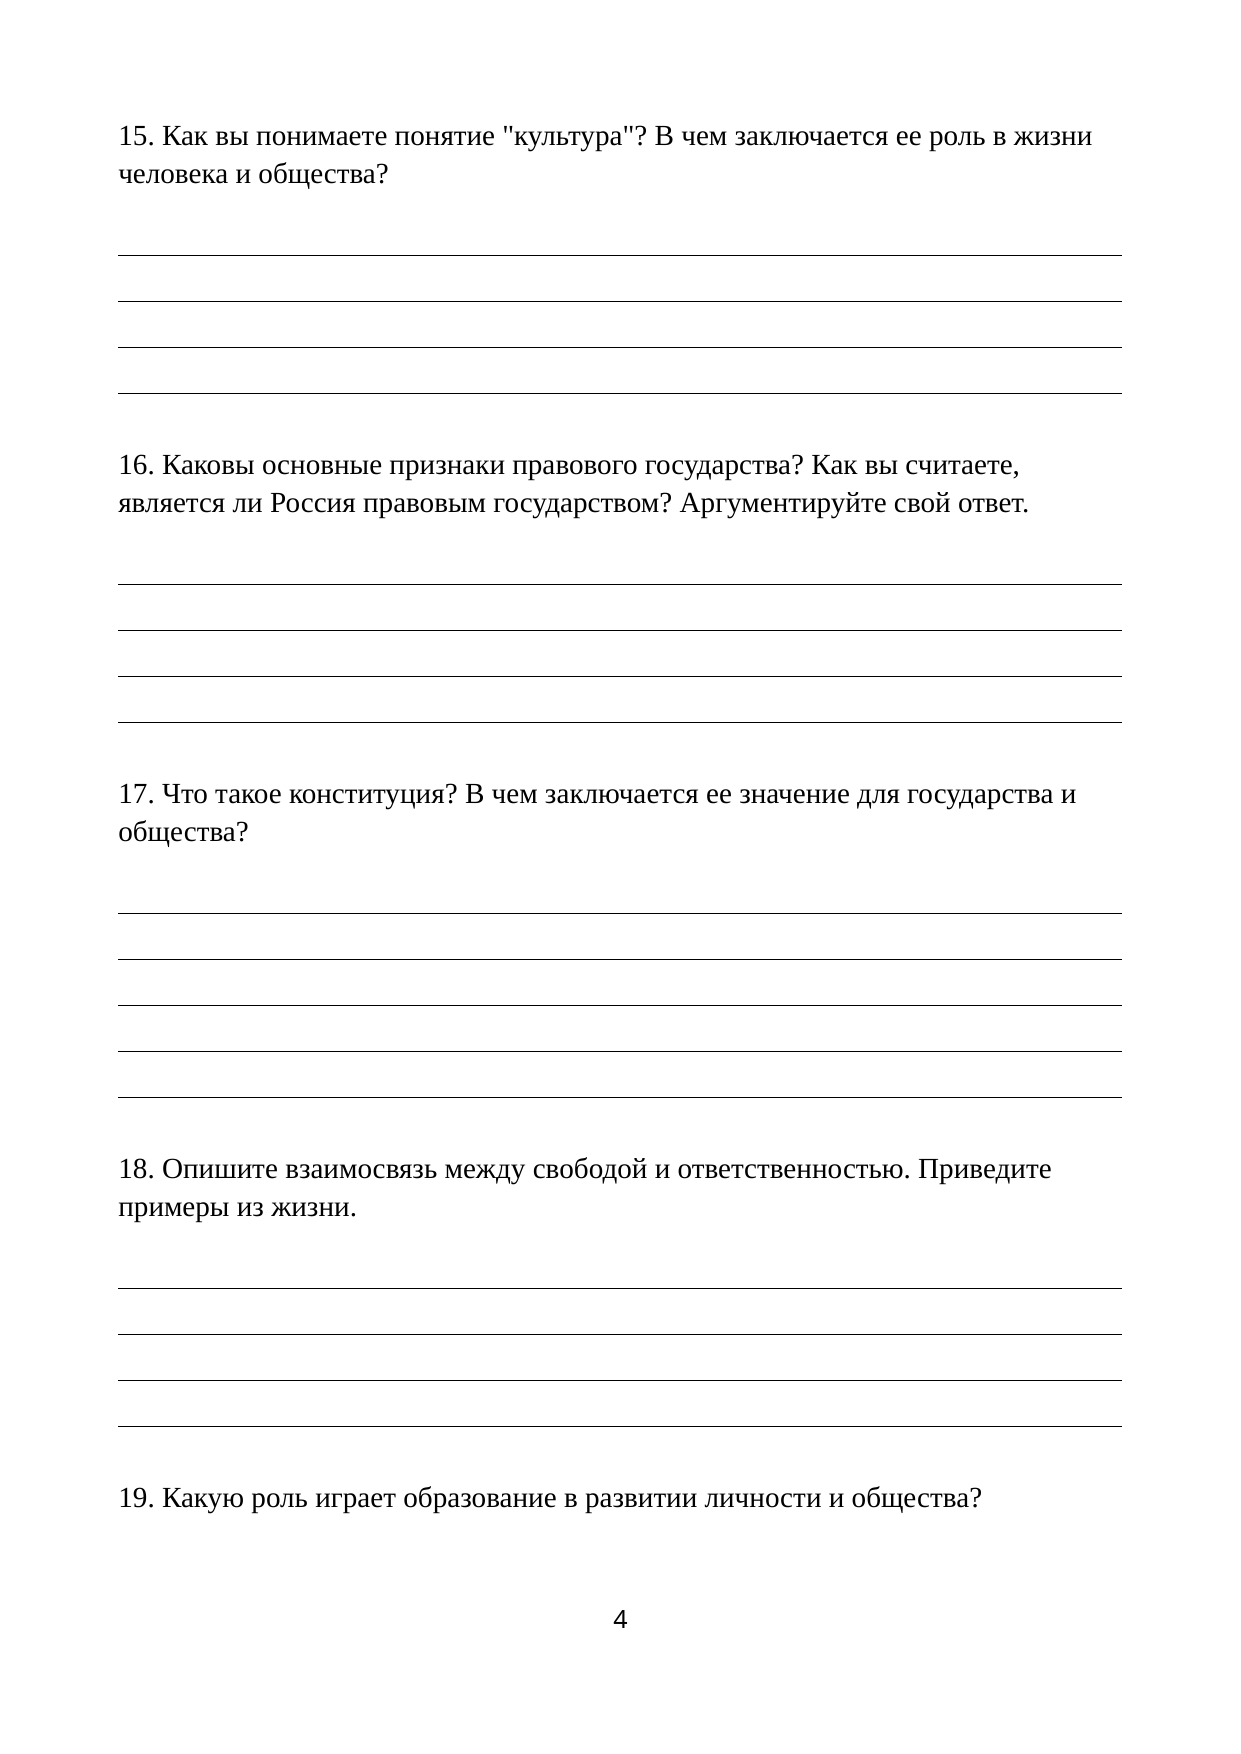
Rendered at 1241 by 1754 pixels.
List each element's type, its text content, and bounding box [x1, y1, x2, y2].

table_header [118, 539, 1122, 584]
text 15. Как вы понимаете понятие "культура"? В чем заключается ее роль в жизни человека и общества? [118, 118, 1122, 190]
table_cell [118, 585, 1122, 630]
text 18. Опишите взаимосвязь между свободой и ответственностью. Приведите примеры из жизни. [118, 1151, 1122, 1223]
table_cell [118, 631, 1122, 676]
table_header [118, 868, 1122, 913]
table_cell [118, 914, 1122, 959]
text 16. Каковы основные признаки правового государства? Как вы считаете, является ли Россия правовым государством? Аргументируйте свой ответ. [118, 447, 1122, 519]
table_cell [118, 256, 1122, 301]
table_header [118, 1243, 1122, 1288]
table_cell [118, 348, 1122, 393]
table_cell [118, 1006, 1122, 1051]
table_cell [118, 302, 1122, 347]
table_cell [118, 1335, 1122, 1380]
text 19. Какую роль играет образование в развитии личности и общества? [118, 1480, 1122, 1513]
text 17. Что такое конституция? В чем заключается ее значение для государства и общества? [118, 776, 1122, 848]
table_cell [118, 677, 1122, 722]
table_cell [118, 1381, 1122, 1426]
table_cell [118, 1052, 1122, 1097]
table_cell [118, 960, 1122, 1005]
table_header [118, 210, 1122, 255]
table_cell [118, 1289, 1122, 1334]
